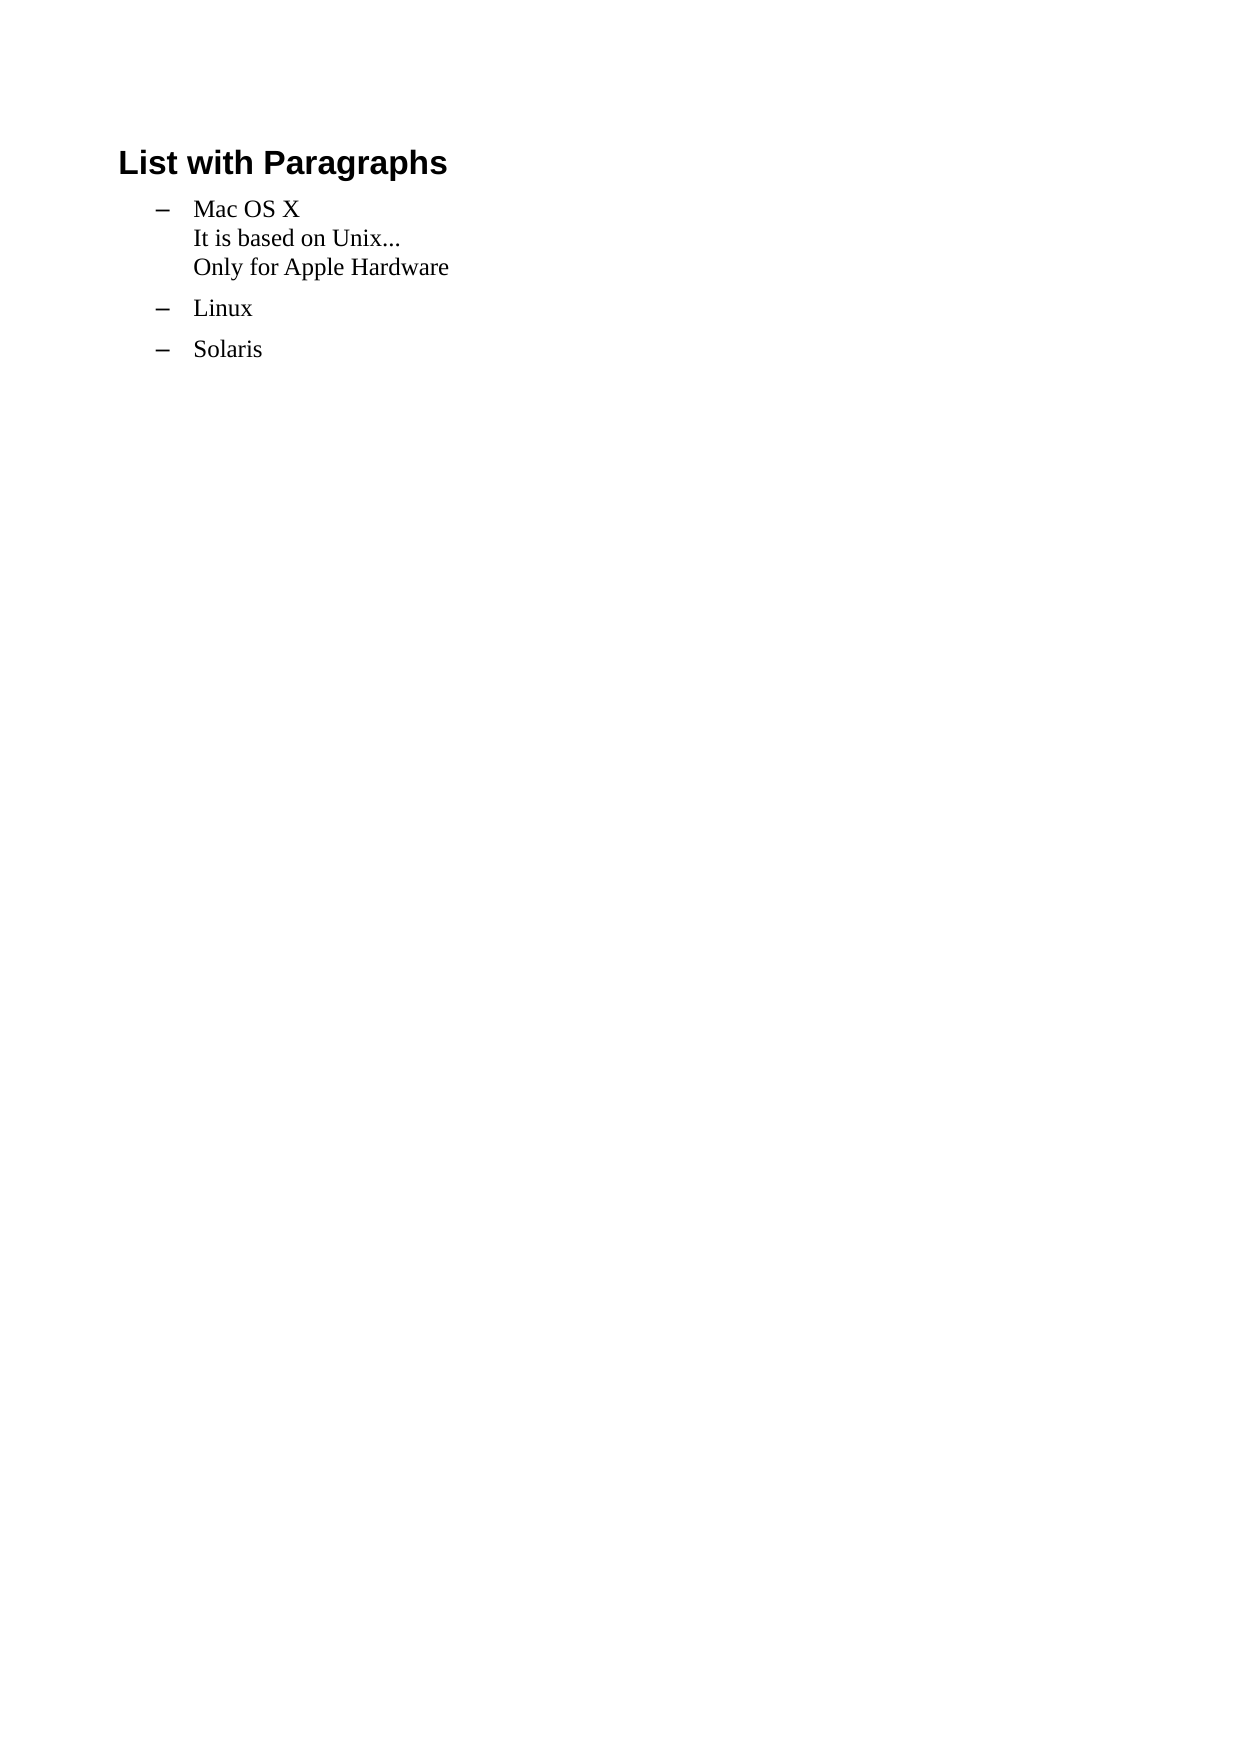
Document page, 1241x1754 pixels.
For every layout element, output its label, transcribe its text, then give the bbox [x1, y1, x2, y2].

subtitle List with Paragraphs [118, 143, 1122, 182]
list Linux [156, 293, 1122, 322]
list Solaris [156, 334, 1122, 363]
list Mac OS X It is based on Unix... Only for Apple Hardware [156, 194, 1122, 281]
